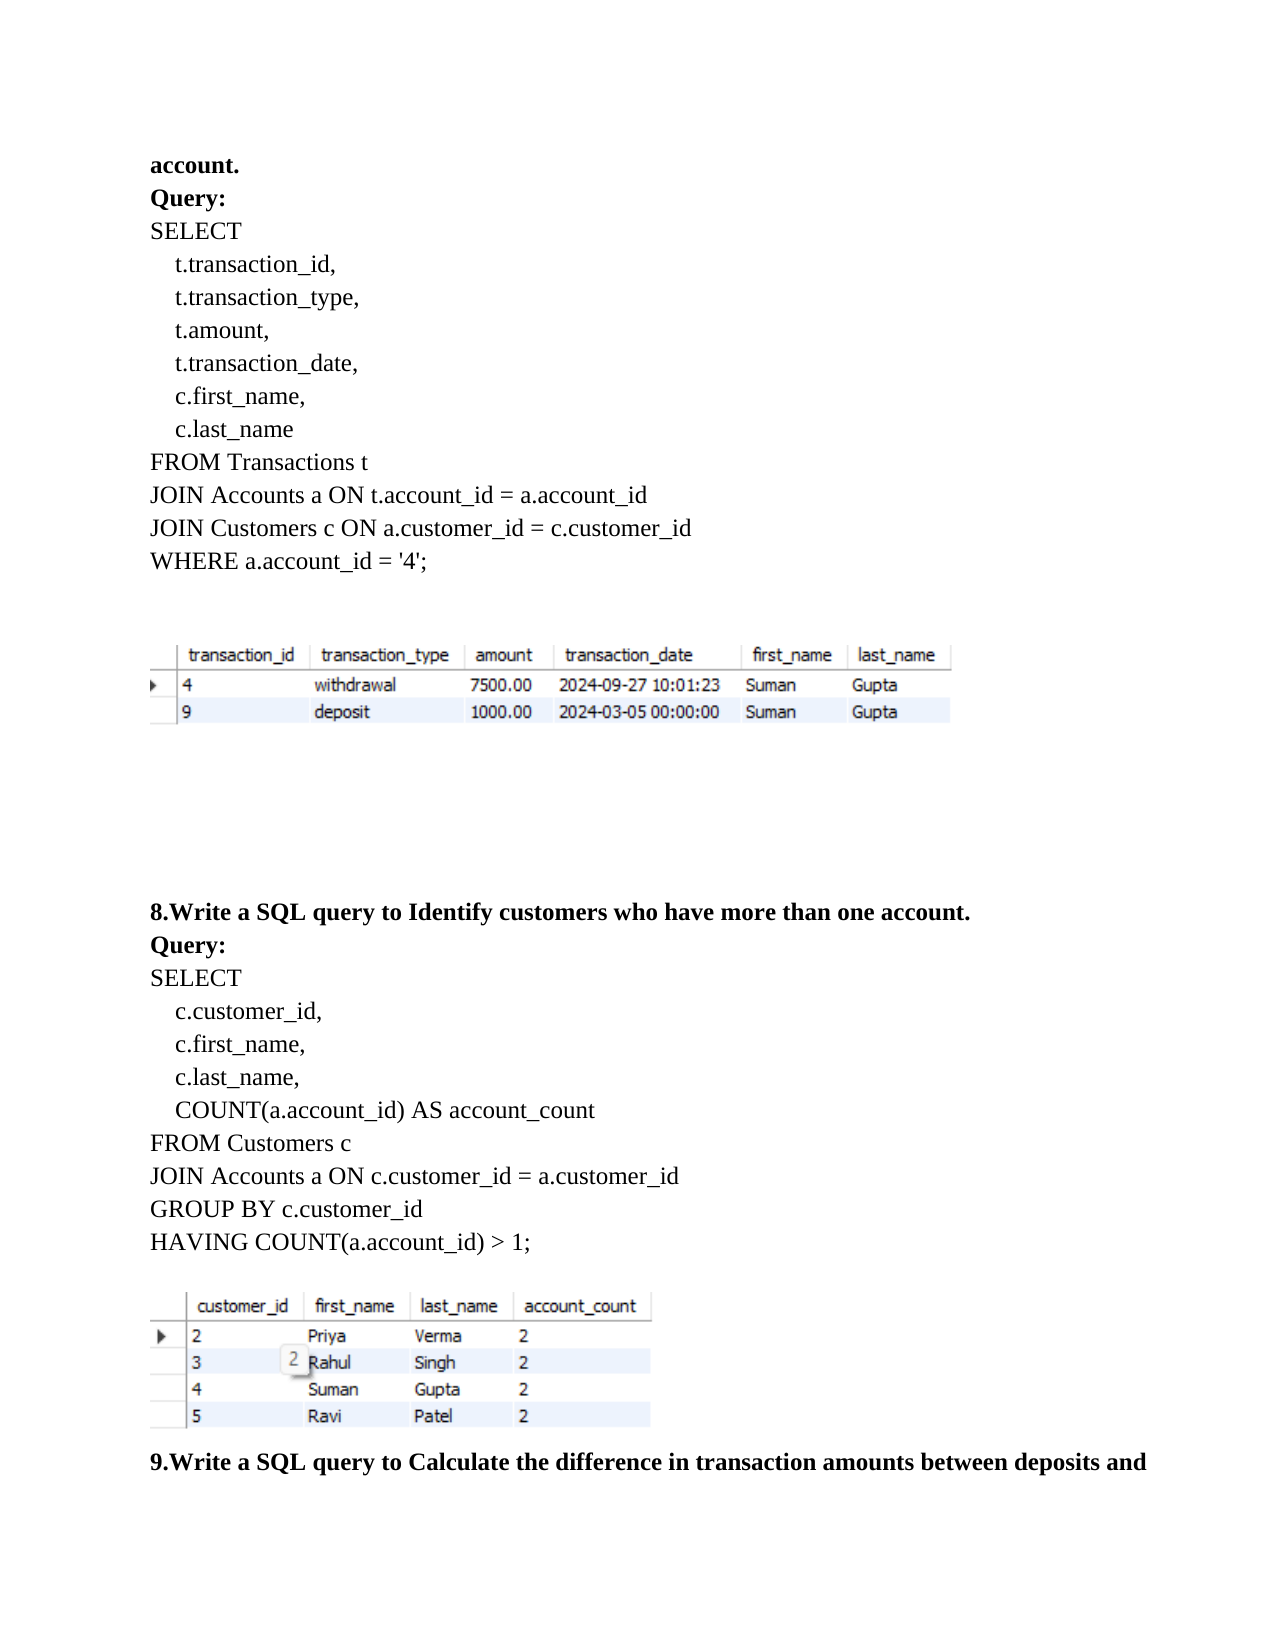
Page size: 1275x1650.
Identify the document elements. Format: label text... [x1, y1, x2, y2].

text Query: SELECT [150, 183, 1209, 245]
text FROM Transactions t [150, 447, 1209, 476]
text c.last_name, [150, 1062, 1209, 1091]
text GROUP BY c.customer_id [150, 1194, 1209, 1223]
text t.transaction_date, [150, 348, 1209, 377]
text HAVING COUNT(a.account_id) > 1; [150, 1227, 1209, 1443]
text FROM Customers c [150, 1128, 1209, 1157]
text c.first_name, [150, 1029, 1209, 1058]
text JOIN Customers c ON a.customer_id = c.customer_id [150, 513, 1209, 542]
text t.amount, [150, 315, 1209, 344]
text account. [150, 150, 1209, 179]
text t.transaction_type, [150, 282, 1209, 311]
text c.customer_id, [150, 996, 1209, 1025]
text 9.Write a SQL query to Calculate the difference in transaction amounts between deposits and [150, 1447, 1209, 1475]
text JOIN Accounts a ON c.customer_id = a.customer_id [150, 1161, 1209, 1190]
text JOIN Accounts a ON t.account_id = a.account_id [150, 480, 1209, 509]
text c.last_name [150, 414, 1209, 443]
text t.transaction_id, [150, 249, 1209, 278]
text c.first_name, [150, 381, 1209, 410]
text 8.Write a SQL query to Identify customers who have more than one account. Query: SELECT [150, 831, 1209, 992]
text WHERE a.account_id = '4'; [150, 546, 1209, 794]
text COUNT(a.account_id) AS account_count [150, 1095, 1209, 1124]
